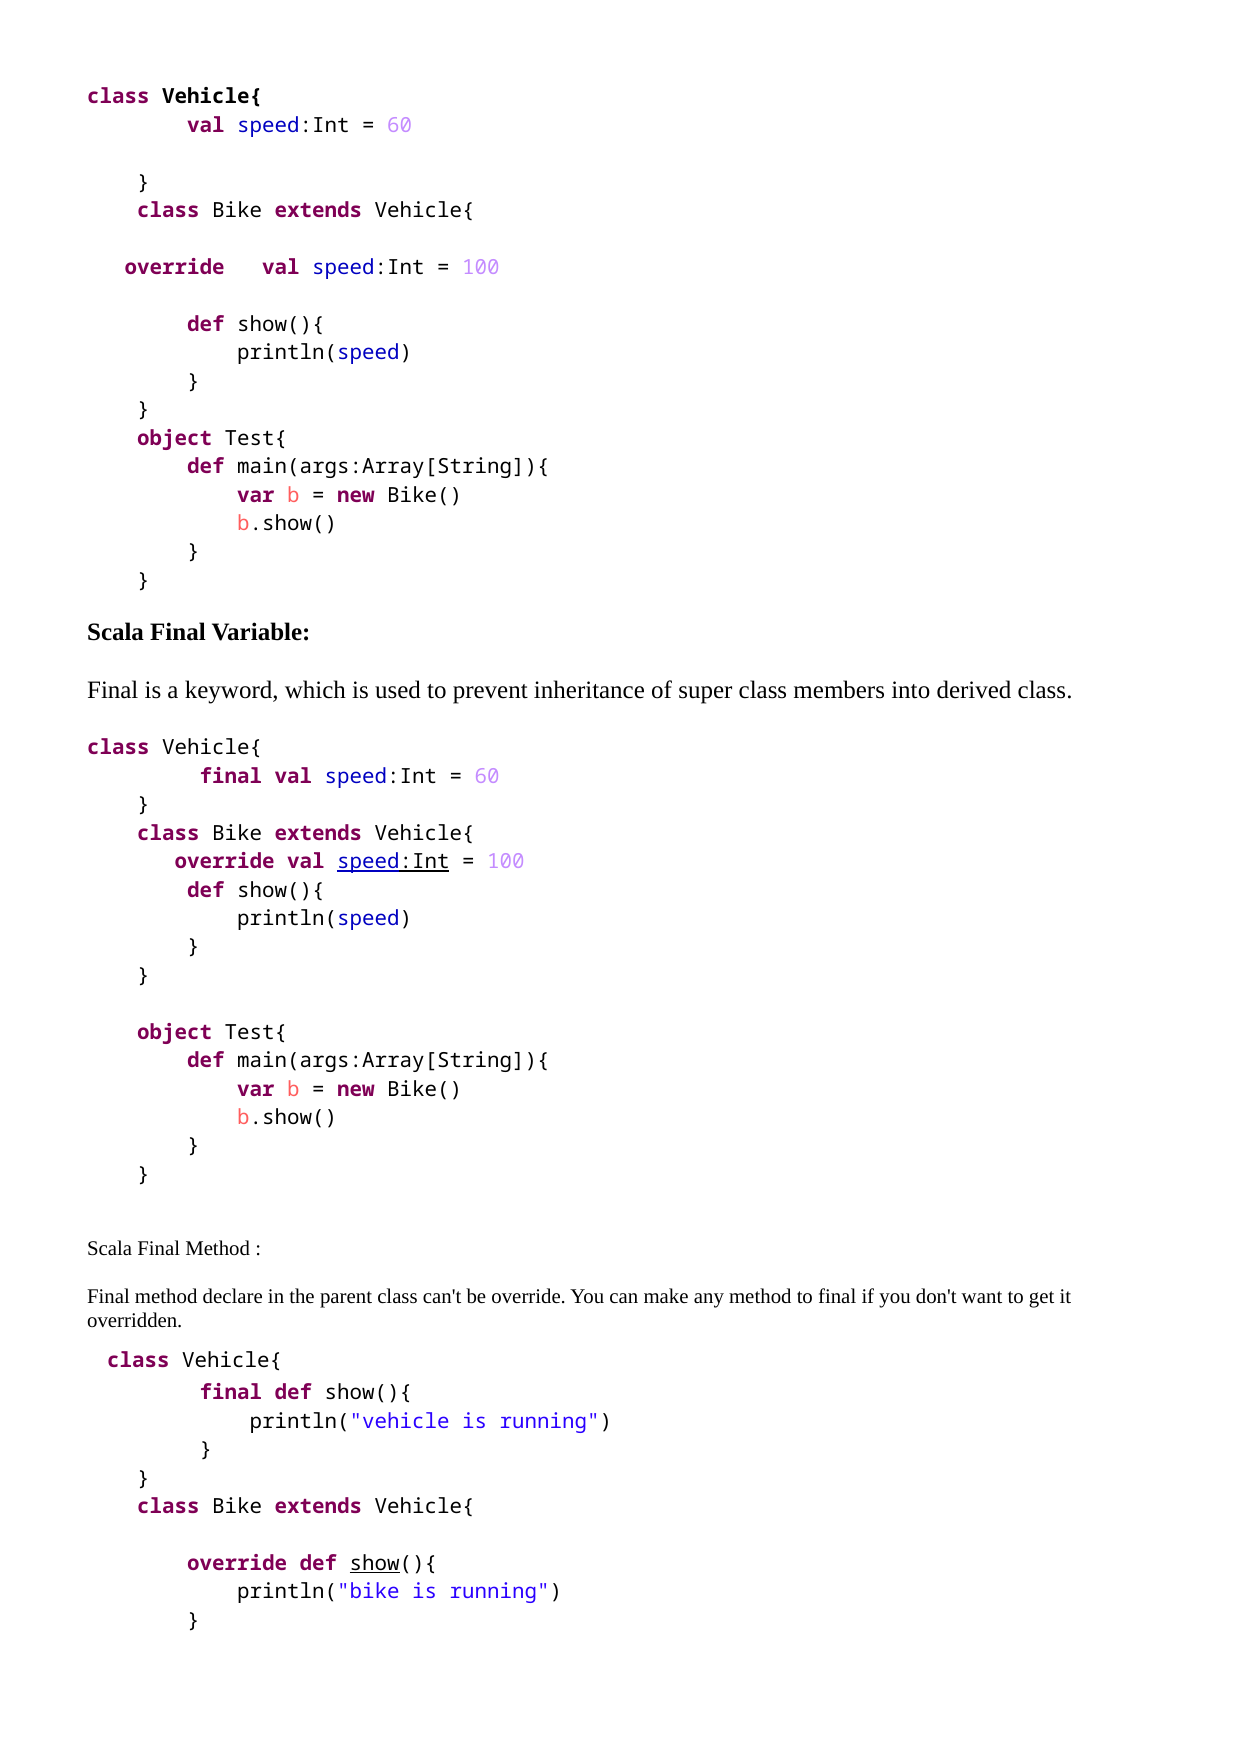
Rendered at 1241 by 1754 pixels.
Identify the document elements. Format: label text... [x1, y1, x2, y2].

text object Test{ [87, 423, 1155, 451]
text final def show(){ [87, 1377, 1155, 1406]
text class Vehicle{ [87, 82, 1155, 110]
text } [87, 167, 1155, 195]
text override val speed:Int = 100 [87, 846, 1155, 875]
text class Vehicle{ [87, 732, 1155, 761]
text println(speed) [87, 903, 1155, 932]
text class Bike extends Vehicle{ [87, 1491, 1155, 1519]
text def main(args:Array[String]){ [87, 451, 1155, 480]
text class Bike extends Vehicle{ [87, 818, 1155, 846]
text } [87, 960, 1155, 988]
text } [87, 1131, 1155, 1159]
text override def show(){ [87, 1548, 1155, 1576]
text println(speed) [87, 337, 1155, 366]
text } [87, 537, 1155, 565]
text } [87, 1159, 1155, 1187]
text } [87, 932, 1155, 960]
text Final method declare in the parent class can't be override. You can make any method to final if you don't want to get it overridden. [87, 1284, 1155, 1332]
text def show(){ [87, 875, 1155, 903]
text Final is a keyword, which is used to prevent inheritance of super class members into derived class. [87, 675, 1155, 704]
text override val speed:Int = 100 [87, 252, 1155, 281]
text def show(){ [87, 309, 1155, 337]
text } [87, 394, 1155, 423]
text object Test{ [87, 1017, 1155, 1045]
text class Vehicle{ [87, 1332, 1155, 1377]
text final val speed:Int = 60 [87, 761, 1155, 789]
text Scala Final Method : [87, 1236, 1155, 1260]
text } [87, 1434, 1155, 1463]
text } [87, 366, 1155, 394]
text println("vehicle is running") [87, 1406, 1155, 1434]
text def main(args:Array[String]){ [87, 1045, 1155, 1074]
text class Bike extends Vehicle{ [87, 195, 1155, 224]
text Scala Final Variable: [87, 617, 1155, 646]
text } [87, 1463, 1155, 1491]
text b.show() [87, 508, 1155, 537]
text var b = new Bike() [87, 1074, 1155, 1102]
text val speed:Int = 60 [87, 110, 1155, 138]
text } [87, 565, 1155, 593]
text var b = new Bike() [87, 480, 1155, 508]
text b.show() [87, 1102, 1155, 1131]
text println("bike is running") [87, 1576, 1155, 1605]
text } [87, 1605, 1155, 1633]
text } [87, 789, 1155, 818]
